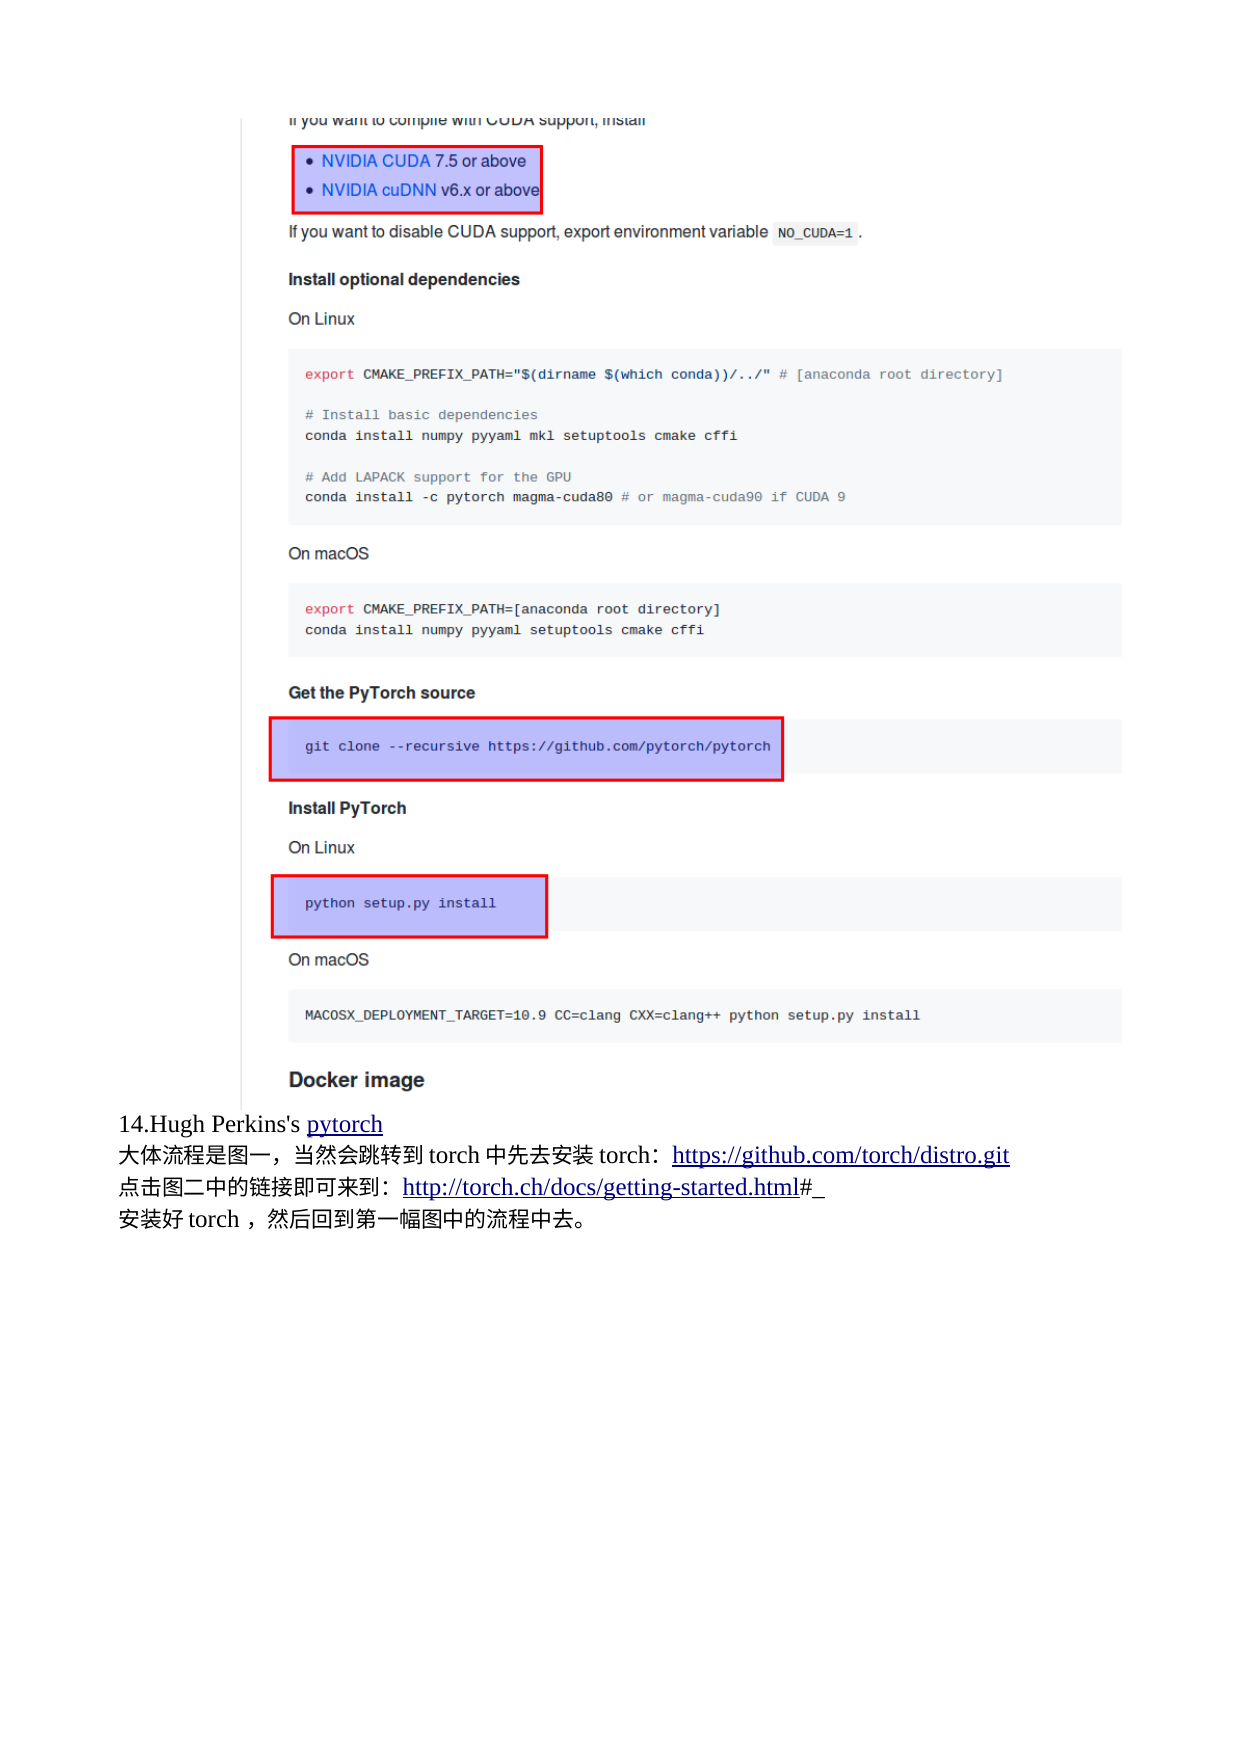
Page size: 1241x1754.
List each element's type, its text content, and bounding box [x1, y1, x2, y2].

text 大体流程是图一，当然会跳转到torch中先去安装torch：https://github.com/torch/distro.git [118, 1138, 1122, 1170]
picture [118, 118, 1123, 1110]
text 安装好torch ，然后回到第一幅图中的流程中去。 [118, 1202, 1122, 1233]
text 14.Hugh Perkins's pytorch [118, 1110, 1122, 1138]
text 点击图二中的链接即可来到：http://torch.ch/docs/getting-started.html#_ [118, 1170, 1122, 1202]
